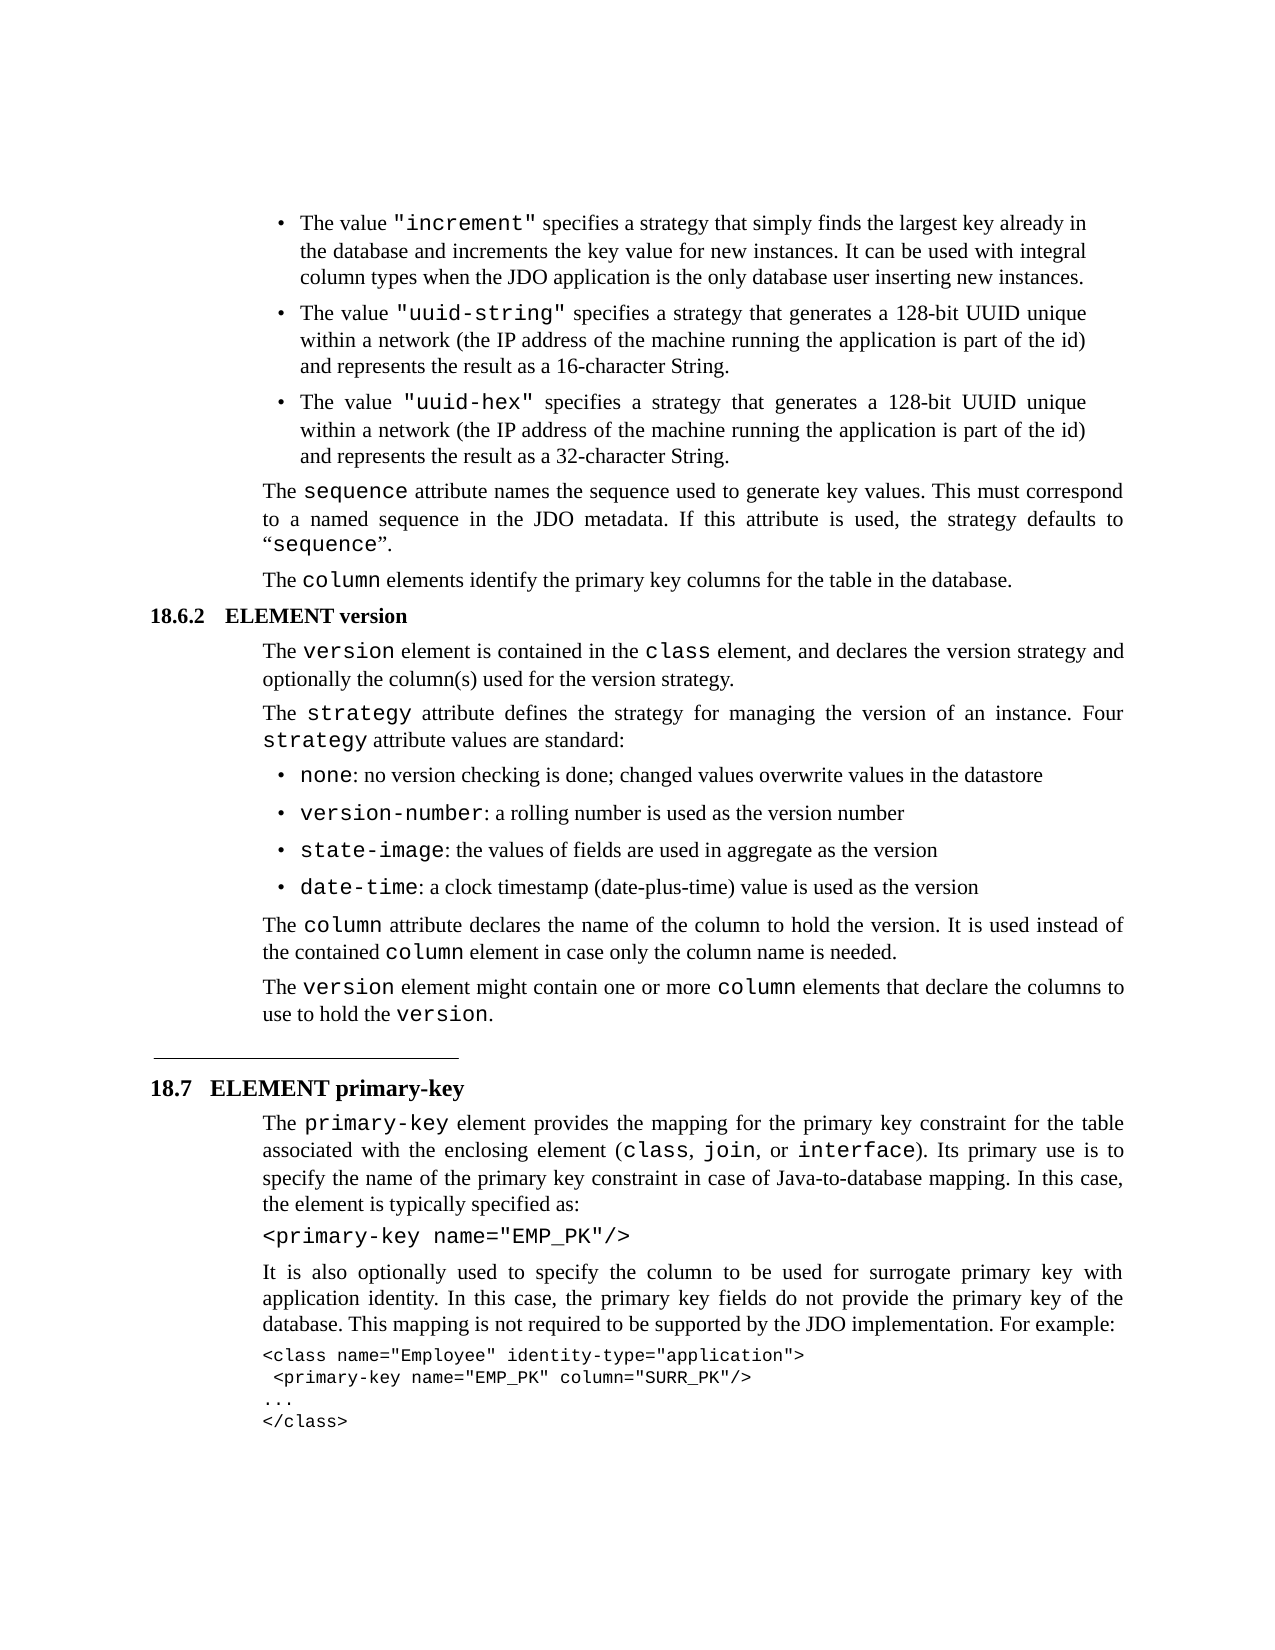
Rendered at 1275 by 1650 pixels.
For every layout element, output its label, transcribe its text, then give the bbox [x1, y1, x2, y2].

text The version element might contain one or more column elements that declare the columns to use to hold the version. [262, 974, 1125, 1028]
text The column attribute declares the name of the column to hold the version. It is used instead of the contained column element in case only the column name is needed. [262, 912, 1125, 966]
subtitle ELEMENT primary-key [150, 1074, 1125, 1101]
text • date-time: a clock timestamp (date-plus-time) value is used as the version [277, 874, 1087, 901]
text • The value "uuid-string" specifies a strategy that generates a 128-bit UUID unique within a network (the IP address of the machine running the application is part of the id) and represents the result as a 16-character String. [277, 299, 1087, 378]
text <primary-key name="EMP_PK"/> [262, 1224, 1125, 1250]
text The column elements identify the primary key columns for the table in the database. [262, 567, 1125, 594]
text • state-image: the values of fields are used in aggregate as the version [277, 837, 1087, 864]
subtitle ELEMENT version [150, 602, 1125, 628]
text • The value "uuid-hex" specifies a strategy that generates a 128-bit UUID unique within a network (the IP address of the machine running the application is part of the id) and represents the result as a 32-character String. [277, 389, 1087, 468]
text The strategy attribute defines the strategy for managing the version of an instance. Four strategy attribute values are standard: [262, 700, 1125, 754]
text <primary-key name="EMP_PK" column="SURR_PK"/> [262, 1367, 1125, 1389]
text It is also optionally used to specify the column to be used for surrogate primary key with application identity. In this case, the primary key fields do not provide the primary key of the database. This mapping is not required to be supported by the JDO implementation. For example: [262, 1258, 1125, 1337]
text • none: no version checking is done; changed values overwrite values in the datastore [277, 762, 1087, 789]
text The sequence attribute names the sequence used to generate key values. This must correspond to a named sequence in the JDO metadata. If this attribute is used, the strategy defaults to “sequence”. [262, 478, 1125, 558]
text • version-number: a rolling number is used as the version number [277, 799, 1087, 827]
text <class name="Employee" identity-type="application"> [262, 1345, 1125, 1367]
text • The value "increment" specifies a strategy that simply finds the largest key already in the database and increments the key value for new instances. It can be used with integral column types when the JDO application is the only database user inserting new instances. [277, 210, 1087, 289]
text The version element is contained in the class element, and declares the version strategy and optionally the column(s) used for the version strategy. [262, 638, 1125, 692]
text </class> [262, 1411, 1125, 1432]
text ... [262, 1389, 1125, 1411]
text The primary-key element provides the mapping for the primary key constraint for the table associated with the enclosing element (class, join, or interface). Its primary use is to specify the name of the primary key constraint in case of Java-to-database mapping. In this case, the element is typically specified as: [262, 1110, 1125, 1216]
